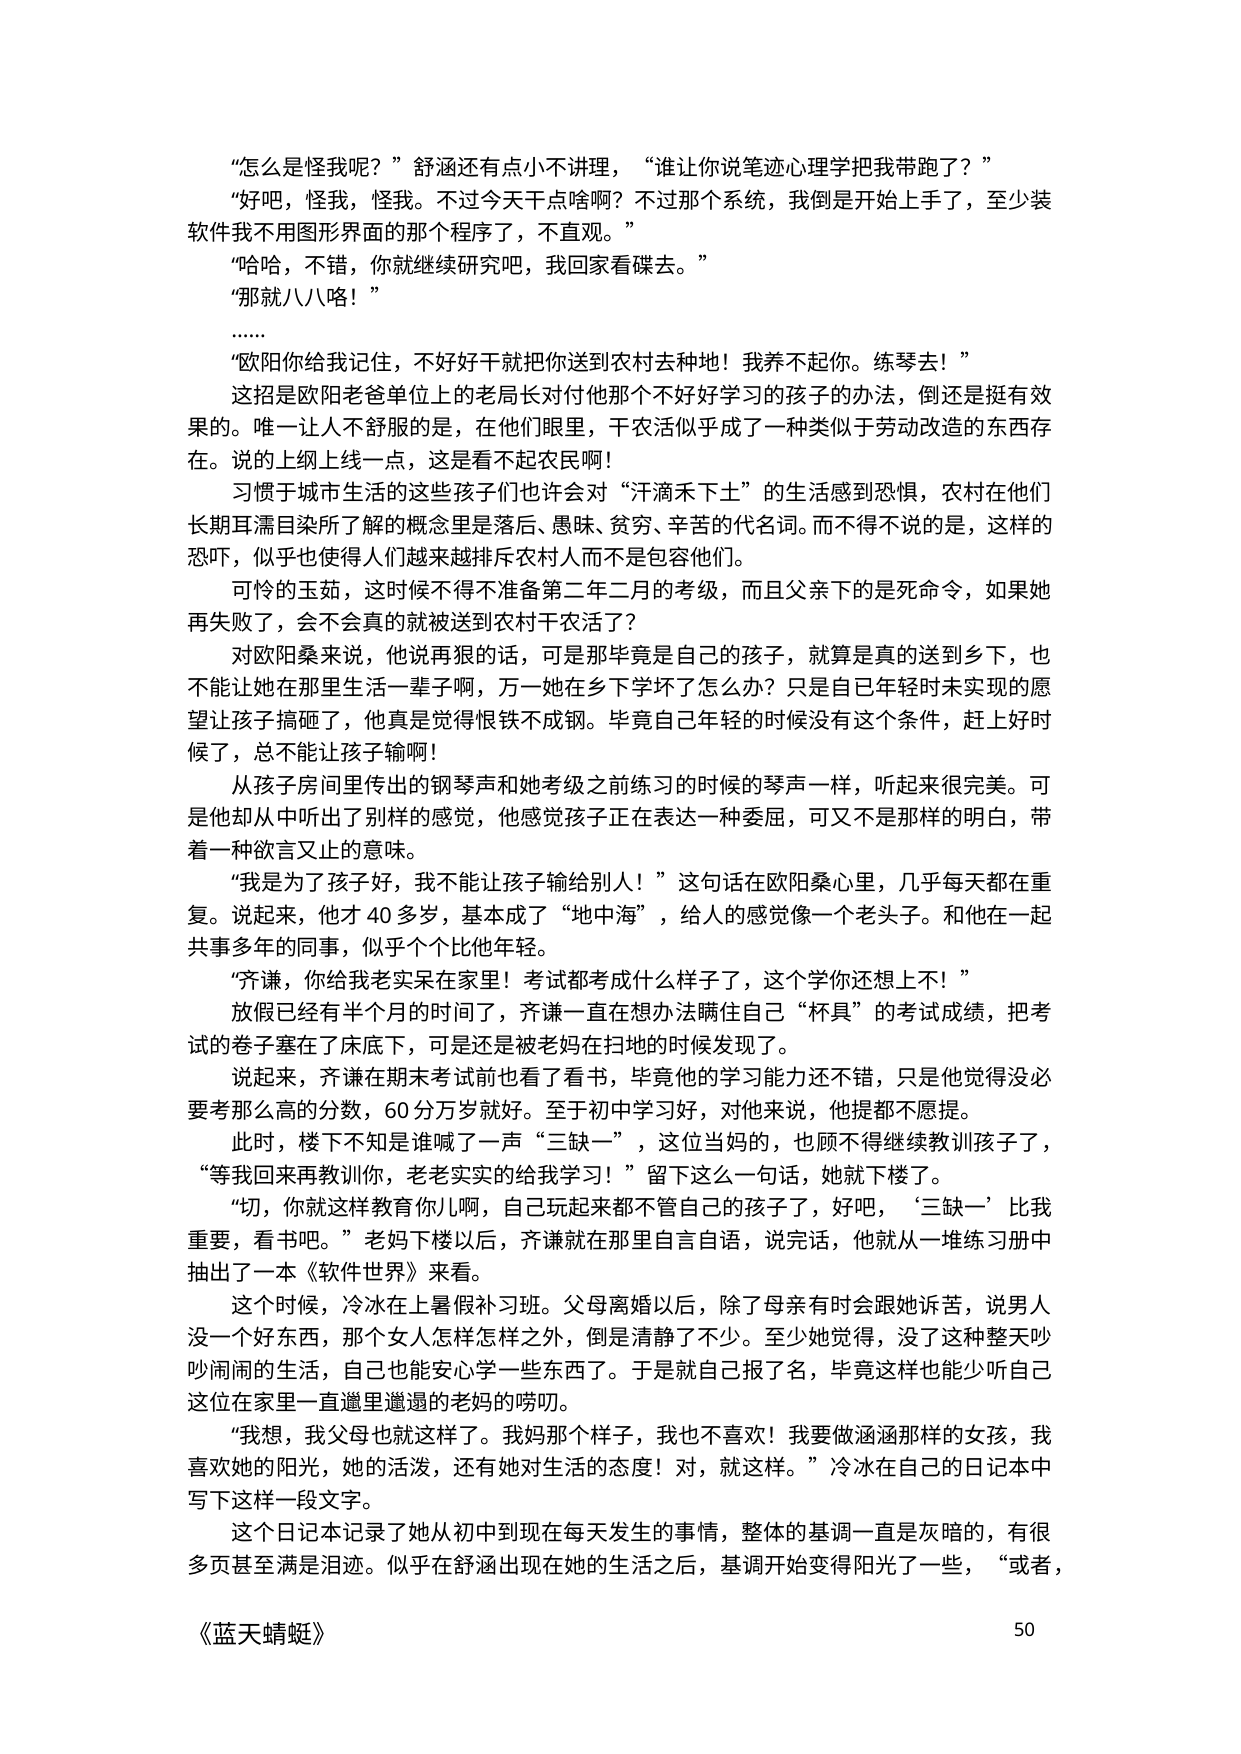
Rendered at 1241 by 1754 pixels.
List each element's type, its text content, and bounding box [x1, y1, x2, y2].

text 说起来，齐谦在期末考试前也看了看书，毕竟他的学习能力还不错，只是他觉得没必要考那么高的分数，60分万岁就好。至于初中学习好，对他来说，他提都不愿提。 [187, 1060, 1053, 1125]
text 这个时候，冷冰在上暑假补习班。父母离婚以后，除了母亲有时会跟她诉苦，说男人没一个好东西，那个女人怎样怎样之外，倒是清静了不少。至少她觉得，没了这种整天吵吵闹闹的生活，自己也能安心学一些东西了。于是就自己报了名，毕竟这样也能少听自己这位在家里一直邋里邋遢的老妈的唠叨。 [187, 1287, 1053, 1417]
text “我是为了孩子好，我不能让孩子输给别人！”这句话在欧阳桑心里，几乎每天都在重复。说起来，他才40多岁，基本成了“地中海”，给人的感觉像一个老头子。和他在一起共事多年的同事，似乎个个比他年轻。 [187, 865, 1053, 962]
text “我想，我父母也就这样了。我妈那个样子，我也不喜欢！我要做涵涵那样的女孩，我喜欢她的阳光，她的活泼，还有她对生活的态度！对，就这样。”冷冰在自己的日记本中写下这样一段文字。 [187, 1417, 1053, 1515]
text 这个日记本记录了她从初中到现在每天发生的事情，整体的基调一直是灰暗的，有很多页甚至满是泪迹。似乎在舒涵出现在她的生活之后，基调开始变得阳光了一些，“或者，人本身也是有传染性的吧，眼前和世界鲜艳了很多。对了，还有那个齐谦，不过，总觉得他好像经历过什么事情一样，还有那次提到‘春哥’他为什么会骂了？不会是因为他不喜欢李宇春吧？” [187, 1515, 1053, 1580]
text “好吧，怪我，怪我。不过今天干点啥啊？不过那个系统，我倒是开始上手了，至少装软件我不用图形界面的那个程序了，不直观。” [187, 182, 1053, 247]
text 习惯于城市生活的这些孩子们也许会对“汗滴禾下土”的生活感到恐惧，农村在他们长期耳濡目染所了解的概念里是落后、愚昧、贫穷、辛苦的代名词。而不得不说的是，这样的恐吓，似乎也使得人们越来越排斥农村人而不是包容他们。 [187, 475, 1053, 572]
text 这招是欧阳老爸单位上的老局长对付他那个不好好学习的孩子的办法，倒还是挺有效果的。唯一让人不舒服的是，在他们眼里，干农活似乎成了一种类似于劳动改造的东西存在。说的上纲上线一点，这是看不起农民啊！ [187, 377, 1053, 475]
text 从孩子房间里传出的钢琴声和她考级之前练习的时候的琴声一样，听起来很完美。可是他却从中听出了别样的感觉，他感觉孩子正在表达一种委屈，可又不是那样的明白，带着一种欲言又止的意味。 [187, 767, 1053, 865]
text …… [187, 312, 1053, 345]
text 对欧阳桑来说，他说再狠的话，可是那毕竟是自己的孩子，就算是真的送到乡下，也不能让她在那里生活一辈子啊，万一她在乡下学坏了怎么办？只是自已年轻时未实现的愿望让孩子搞砸了，他真是觉得恨铁不成钢。毕竟自己年轻的时候没有这个条件，赶上好时候了，总不能让孩子输啊！ [187, 637, 1053, 767]
text 可怜的玉茹，这时候不得不准备第二年二月的考级，而且父亲下的是死命令，如果她再失败了，会不会真的就被送到农村干农活了？ [187, 572, 1053, 637]
text “齐谦，你给我老实呆在家里！考试都考成什么样子了，这个学你还想上不！” [187, 962, 1053, 995]
text “那就八八咯！” [187, 280, 1053, 312]
text 放假已经有半个月的时间了，齐谦一直在想办法瞒住自己“杯具”的考试成绩，把考试的卷子塞在了床底下，可是还是被老妈在扫地的时候发现了。 [187, 995, 1053, 1060]
text “欧阳你给我记住，不好好干就把你送到农村去种地！我养不起你。练琴去！” [187, 345, 1053, 377]
text “怎么是怪我呢？”舒涵还有点小不讲理，“谁让你说笔迹心理学把我带跑了？” [187, 150, 1053, 182]
text “切，你就这样教育你儿啊，自己玩起来都不管自己的孩子了，好吧，‘三缺一’比我重要，看书吧。”老妈下楼以后，齐谦就在那里自言自语，说完话，他就从一堆练习册中抽出了一本《软件世界》来看。 [187, 1190, 1053, 1287]
text “哈哈，不错，你就继续研究吧，我回家看碟去。” [187, 247, 1053, 280]
text 此时，楼下不知是谁喊了一声“三缺一”，这位当妈的，也顾不得继续教训孩子了，“等我回来再教训你，老老实实的给我学习！”留下这么一句话，她就下楼了。 [187, 1125, 1053, 1190]
